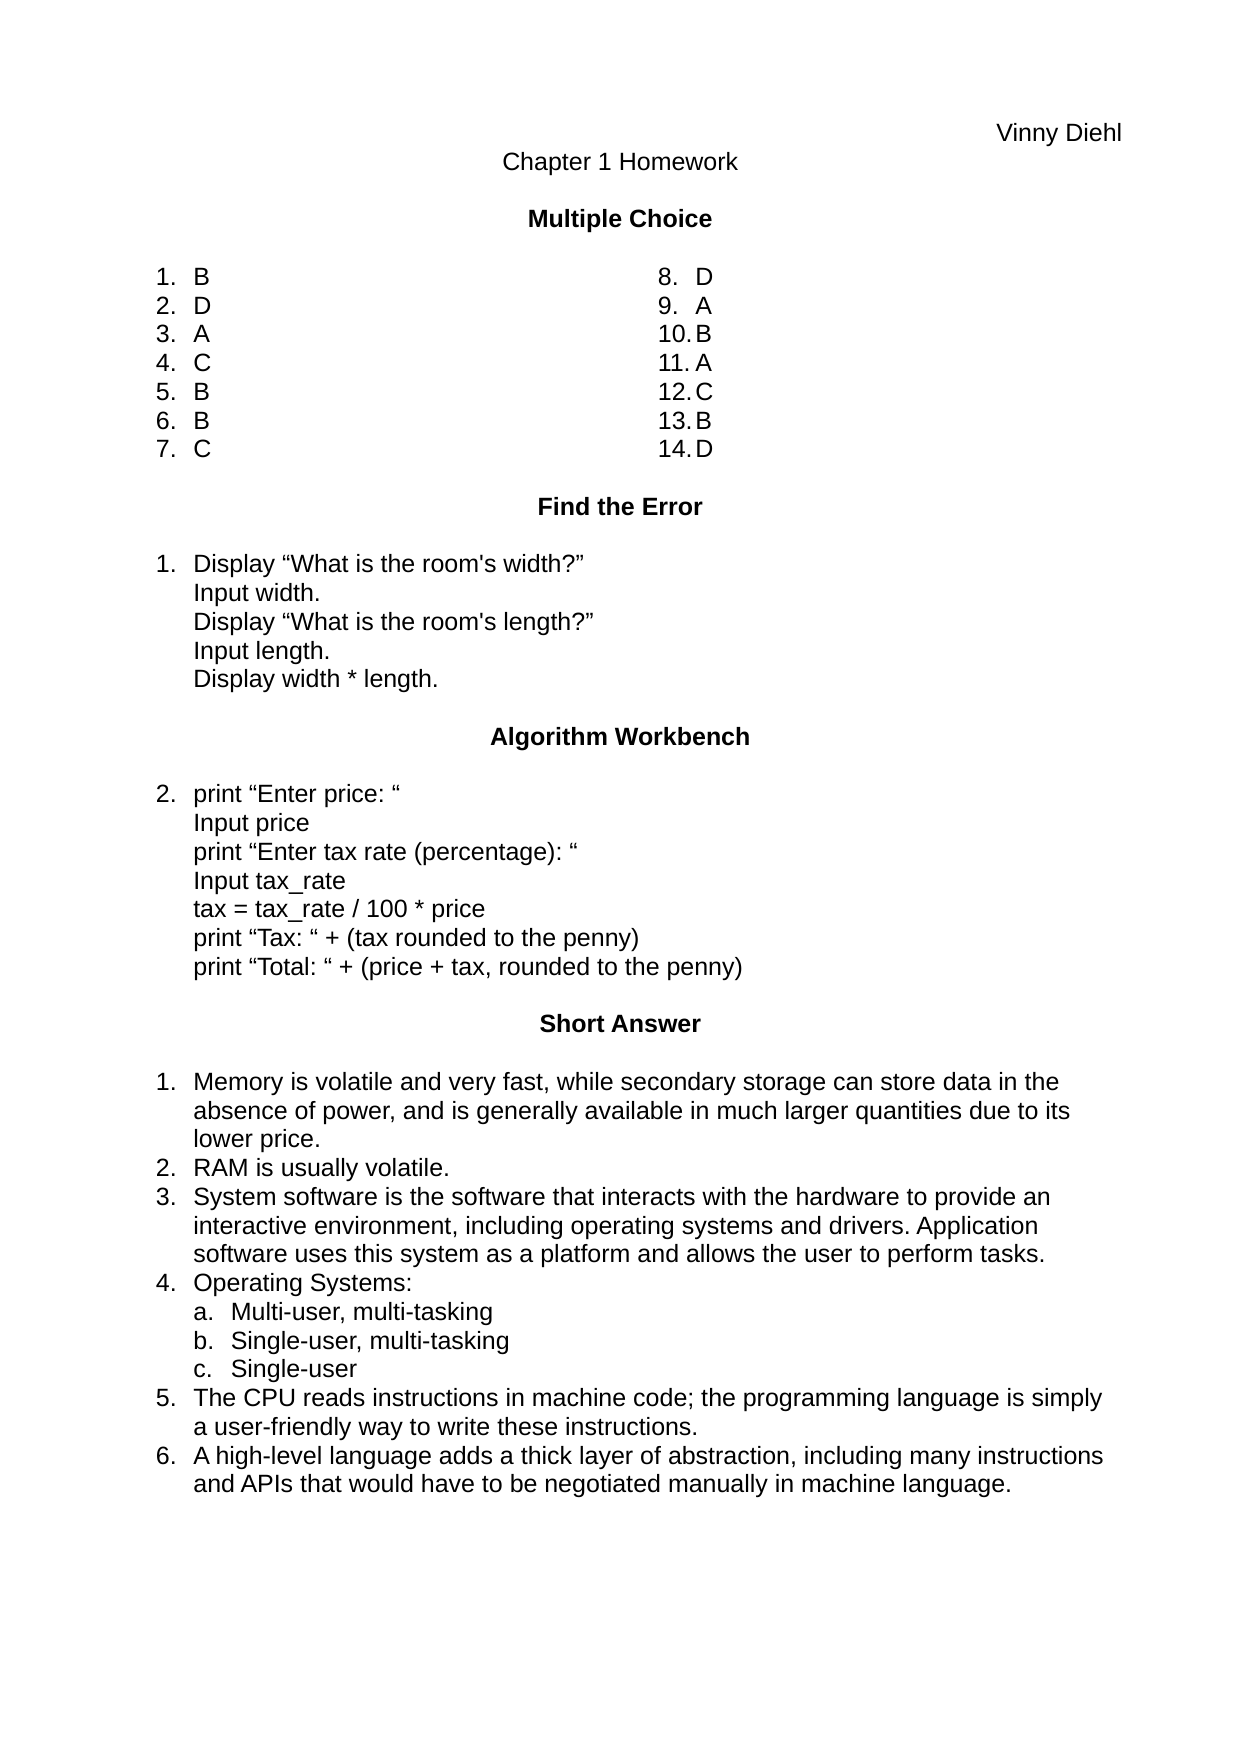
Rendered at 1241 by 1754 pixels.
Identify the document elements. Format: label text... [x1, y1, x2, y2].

list D [156, 291, 620, 319]
list RAM is usually volatile. [156, 1153, 1122, 1182]
list System software is the software that interacts with the hardware to provide an interactive environment, including operating systems and drivers. Application software uses this system as a platform and allows the user to perform tasks. [156, 1182, 1122, 1268]
list C [156, 434, 620, 463]
list A [658, 291, 1122, 319]
list C [156, 348, 620, 377]
list Single-user, multi-tasking [193, 1326, 1122, 1354]
list D [658, 262, 1122, 291]
list B [658, 319, 1122, 348]
list A high-level language adds a thick layer of abstraction, including many instructions and APIs that would have to be negotiated manually in machine language. [156, 1441, 1122, 1498]
list Single-user [193, 1354, 1122, 1383]
text Chapter 1 Homework [118, 147, 1122, 176]
text Multiple Choice [118, 204, 1122, 233]
list C [658, 377, 1122, 406]
text Find the Error [118, 492, 1122, 521]
list Display “What is the room's width?” Input width. Display “What is the room's length?” Input length. Display width * length. [156, 549, 1122, 693]
text Vinny Diehl [118, 118, 1122, 147]
list D [658, 434, 1122, 463]
list B [156, 406, 620, 434]
list B [156, 377, 620, 406]
list B [658, 406, 1122, 434]
list The CPU reads instructions in machine code; the programming language is simply a user-friendly way to write these instructions. [156, 1383, 1122, 1441]
text Short Answer [118, 1009, 1122, 1038]
list Multi-user, multi-tasking [193, 1297, 1122, 1326]
text Algorithm Workbench [118, 722, 1122, 751]
list B [156, 262, 620, 291]
list A [658, 348, 1122, 377]
list Operating Systems: [156, 1268, 1122, 1297]
list print “Enter price: “ Input price print “Enter tax rate (percentage): “ Input tax_rate tax = tax_rate / 100 * price print “Tax: “ + (tax rounded to the penny) print “Total: “ + (price + tax, rounded to the penny) [156, 779, 1122, 981]
list A [156, 319, 620, 348]
list Memory is volatile and very fast, while secondary storage can store data in the absence of power, and is generally available in much larger quantities due to its lower price. [156, 1067, 1122, 1153]
